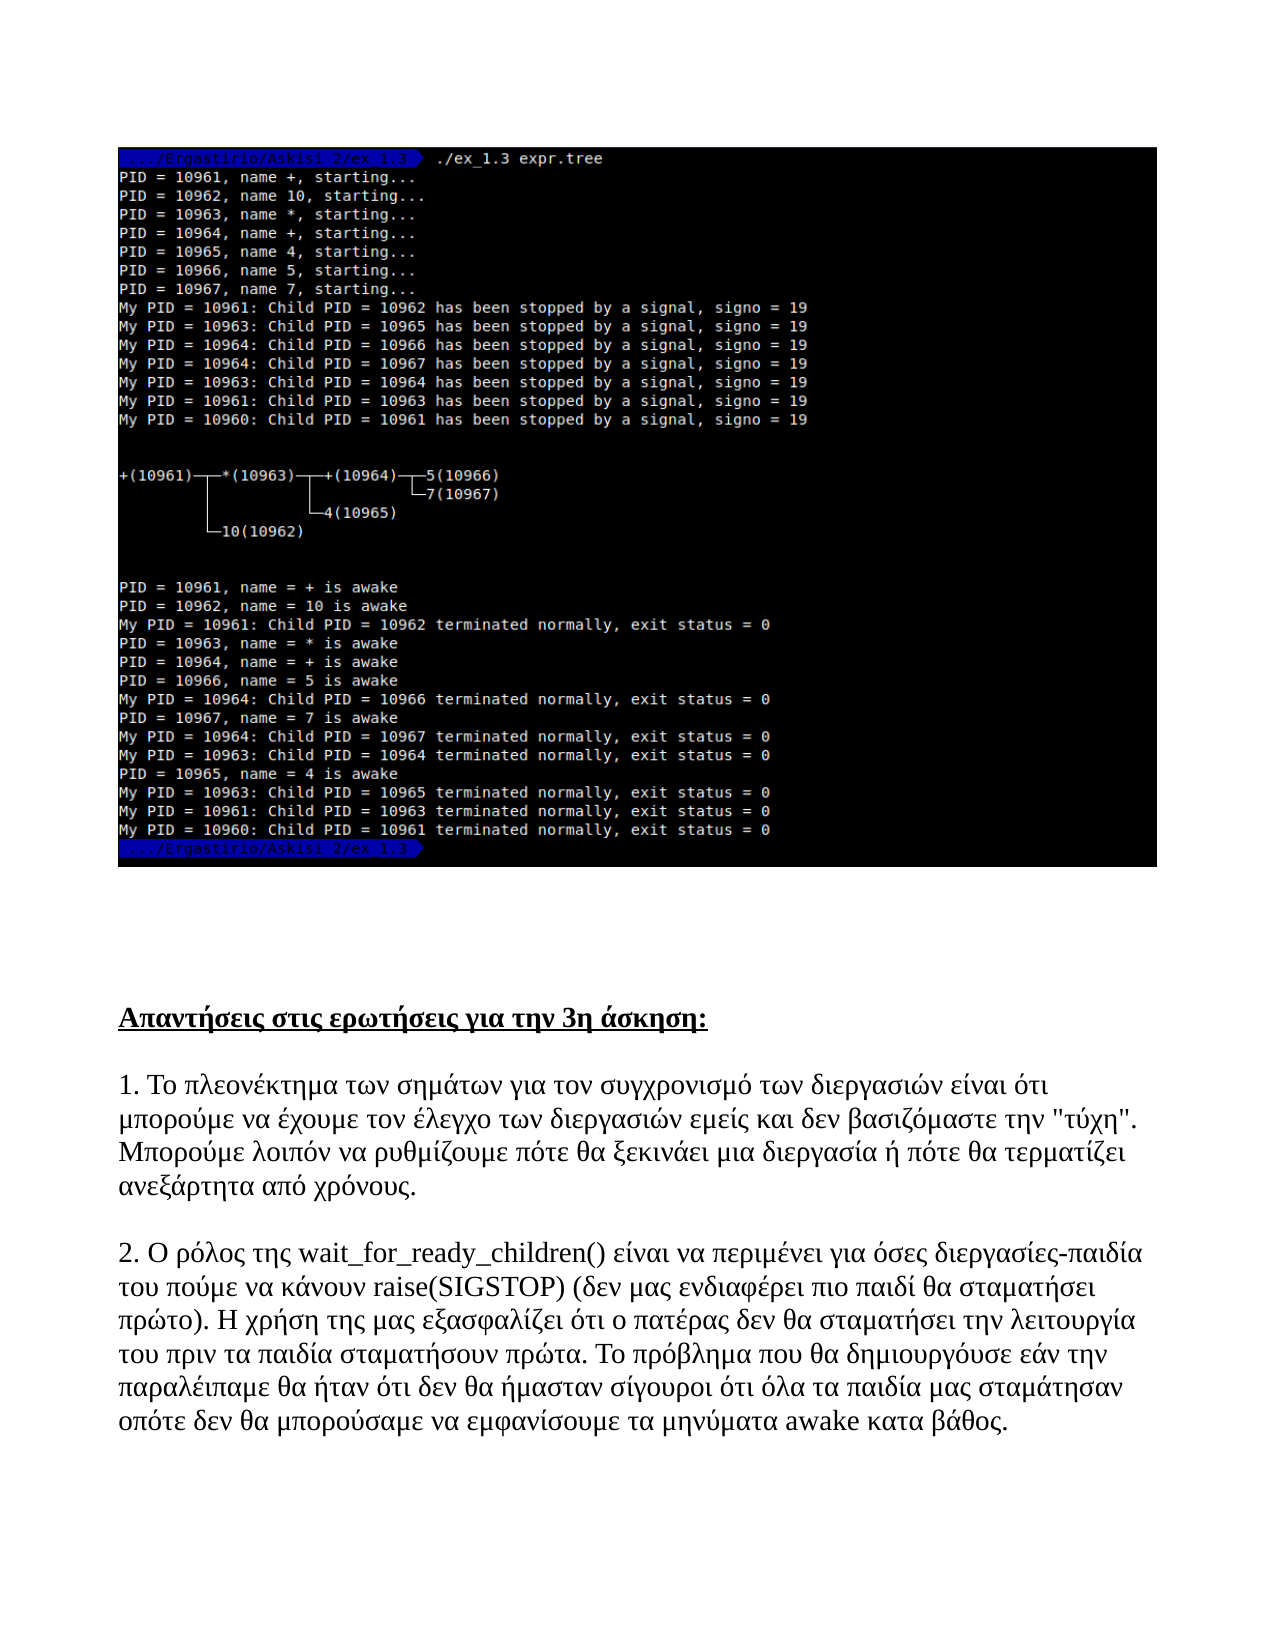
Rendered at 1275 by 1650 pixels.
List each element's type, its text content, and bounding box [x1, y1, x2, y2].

text 1. Το πλεονέκτημα των σημάτων για τον συγχρονισμό των διεργασιών είναι ότι μπορούμε να έχουμε τον έλεγχο των διεργασιών εμείς και δεν βασιζόμαστε την "τύχη". Μπορούμε λοιπόν να ρυθμίζουμε πότε θα ξεκινάει μια διεργασία ή πότε θα τερματίζει ανεξάρτητα από χρόνους. [118, 1067, 1157, 1202]
text 2. Ο ρόλος της wait_for_ready_children() είναι να περιμένει για όσες διεργασίες-παιδία του πούμε να κάνουν raise(SIGSTOP) (δεν μας ενδιαφέρει πιο παιδί θα σταματήσει πρώτο). Η χρήση της μας εξασφαλίζει ότι ο πατέρας δεν θα σταματήσει την λειτουργία του πριν τα παιδία σταματήσουν πρώτα. Το πρόβλημα που θα δημιουργόυσε εάν την παραλέιπαμε θα ήταν ότι δεν θα ήμασταν σίγουροι ότι όλα τα παιδία μας σταμάτησαν οπότε δεν θα μπορούσαμε να εμφανίσουμε τα μηνύματα awake κατα βάθος. [118, 1235, 1157, 1436]
text Απαντήσεις στις ερωτήσεις για την 3η άσκηση: [118, 1000, 1157, 1034]
picture [118, 147, 1157, 867]
